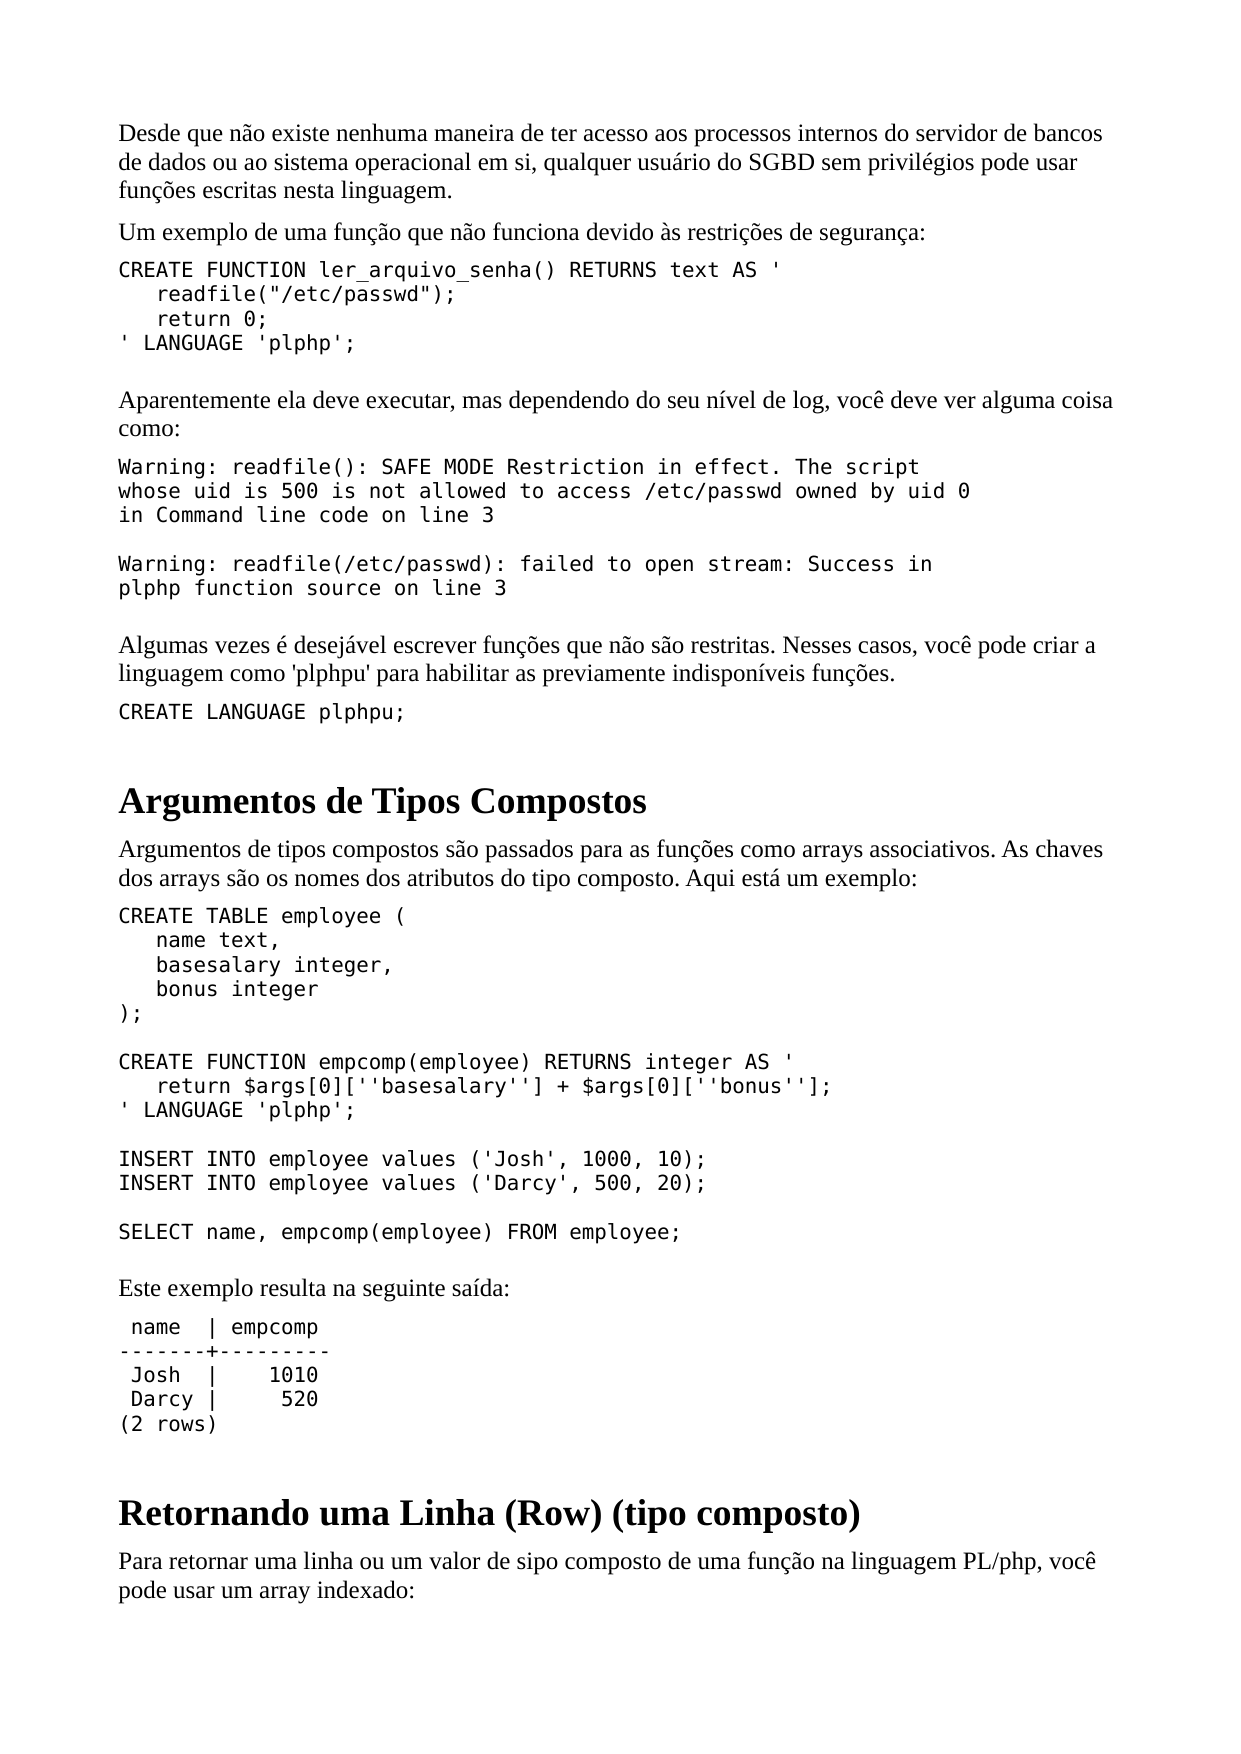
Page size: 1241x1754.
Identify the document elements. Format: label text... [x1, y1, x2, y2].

text name text, [118, 928, 1122, 953]
text ' LANGUAGE 'plphp'; [118, 331, 1122, 355]
text in Command line code on line 3 [118, 503, 1122, 527]
text SELECT name, empcomp(employee) FROM employee; [118, 1220, 1122, 1244]
text CREATE LANGUAGE plphpu; [118, 700, 1122, 724]
text Para retornar uma linha ou um valor de sipo composto de uma função na linguagem PL/php, você pode usar um array indexado: [118, 1546, 1122, 1604]
text CREATE TABLE employee ( [118, 904, 1122, 928]
text readfile("/etc/passwd"); [118, 282, 1122, 307]
text Algumas vezes é desejável escrever funções que não são restritas. Nesses casos, você pode criar a linguagem como 'plphpu' para habilitar as previamente indisponíveis funções. [118, 630, 1122, 687]
text CREATE FUNCTION ler_arquivo_senha() RETURNS text AS ' [118, 258, 1122, 282]
text Darcy | 520 [118, 1387, 1122, 1412]
text whose uid is 500 is not allowed to access /etc/passwd owned by uid 0 [118, 479, 1122, 503]
text plphp function source on line 3 [118, 576, 1122, 600]
text Argumentos de tipos compostos são passados para as funções como arrays associativos. As chaves dos arrays são os nomes dos atributos do tipo composto. Aqui está um exemplo: [118, 834, 1122, 892]
text Este exemplo resulta na seguinte saída: [118, 1273, 1122, 1302]
text Aparentemente ela deve executar, mas dependendo do seu nível de log, você deve ver alguma coisa como: [118, 385, 1122, 442]
text basesalary integer, [118, 953, 1122, 977]
text name | empcomp [118, 1315, 1122, 1339]
text INSERT INTO employee values ('Darcy', 500, 20); [118, 1171, 1122, 1195]
text ' LANGUAGE 'plphp'; [118, 1098, 1122, 1123]
text INSERT INTO employee values ('Josh', 1000, 10); [118, 1147, 1122, 1171]
text Um exemplo de uma função que não funciona devido às restrições de segurança: [118, 217, 1122, 246]
text (2 rows) [118, 1412, 1122, 1436]
text -------+--------- [118, 1339, 1122, 1363]
text Desde que não existe nenhuma maneira de ter acesso aos processos internos do servidor de bancos de dados ou ao sistema operacional em si, qualquer usuário do SGBD sem privilégios pode usar funções escritas nesta linguagem. [118, 118, 1122, 204]
text Josh | 1010 [118, 1363, 1122, 1387]
subtitle Argumentos de Tipos Compostos [118, 778, 1122, 822]
text CREATE FUNCTION empcomp(employee) RETURNS integer AS ' [118, 1050, 1122, 1074]
text return 0; [118, 307, 1122, 331]
text ); [118, 1001, 1122, 1026]
text return $args[0][''basesalary''] + $args[0][''bonus'']; [118, 1074, 1122, 1098]
text Warning: readfile(): SAFE MODE Restriction in effect. The script [118, 455, 1122, 479]
text Warning: readfile(/etc/passwd): failed to open stream: Success in [118, 552, 1122, 576]
subtitle Retornando uma Linha (Row) (tipo composto) [118, 1491, 1122, 1534]
text bonus integer [118, 977, 1122, 1001]
